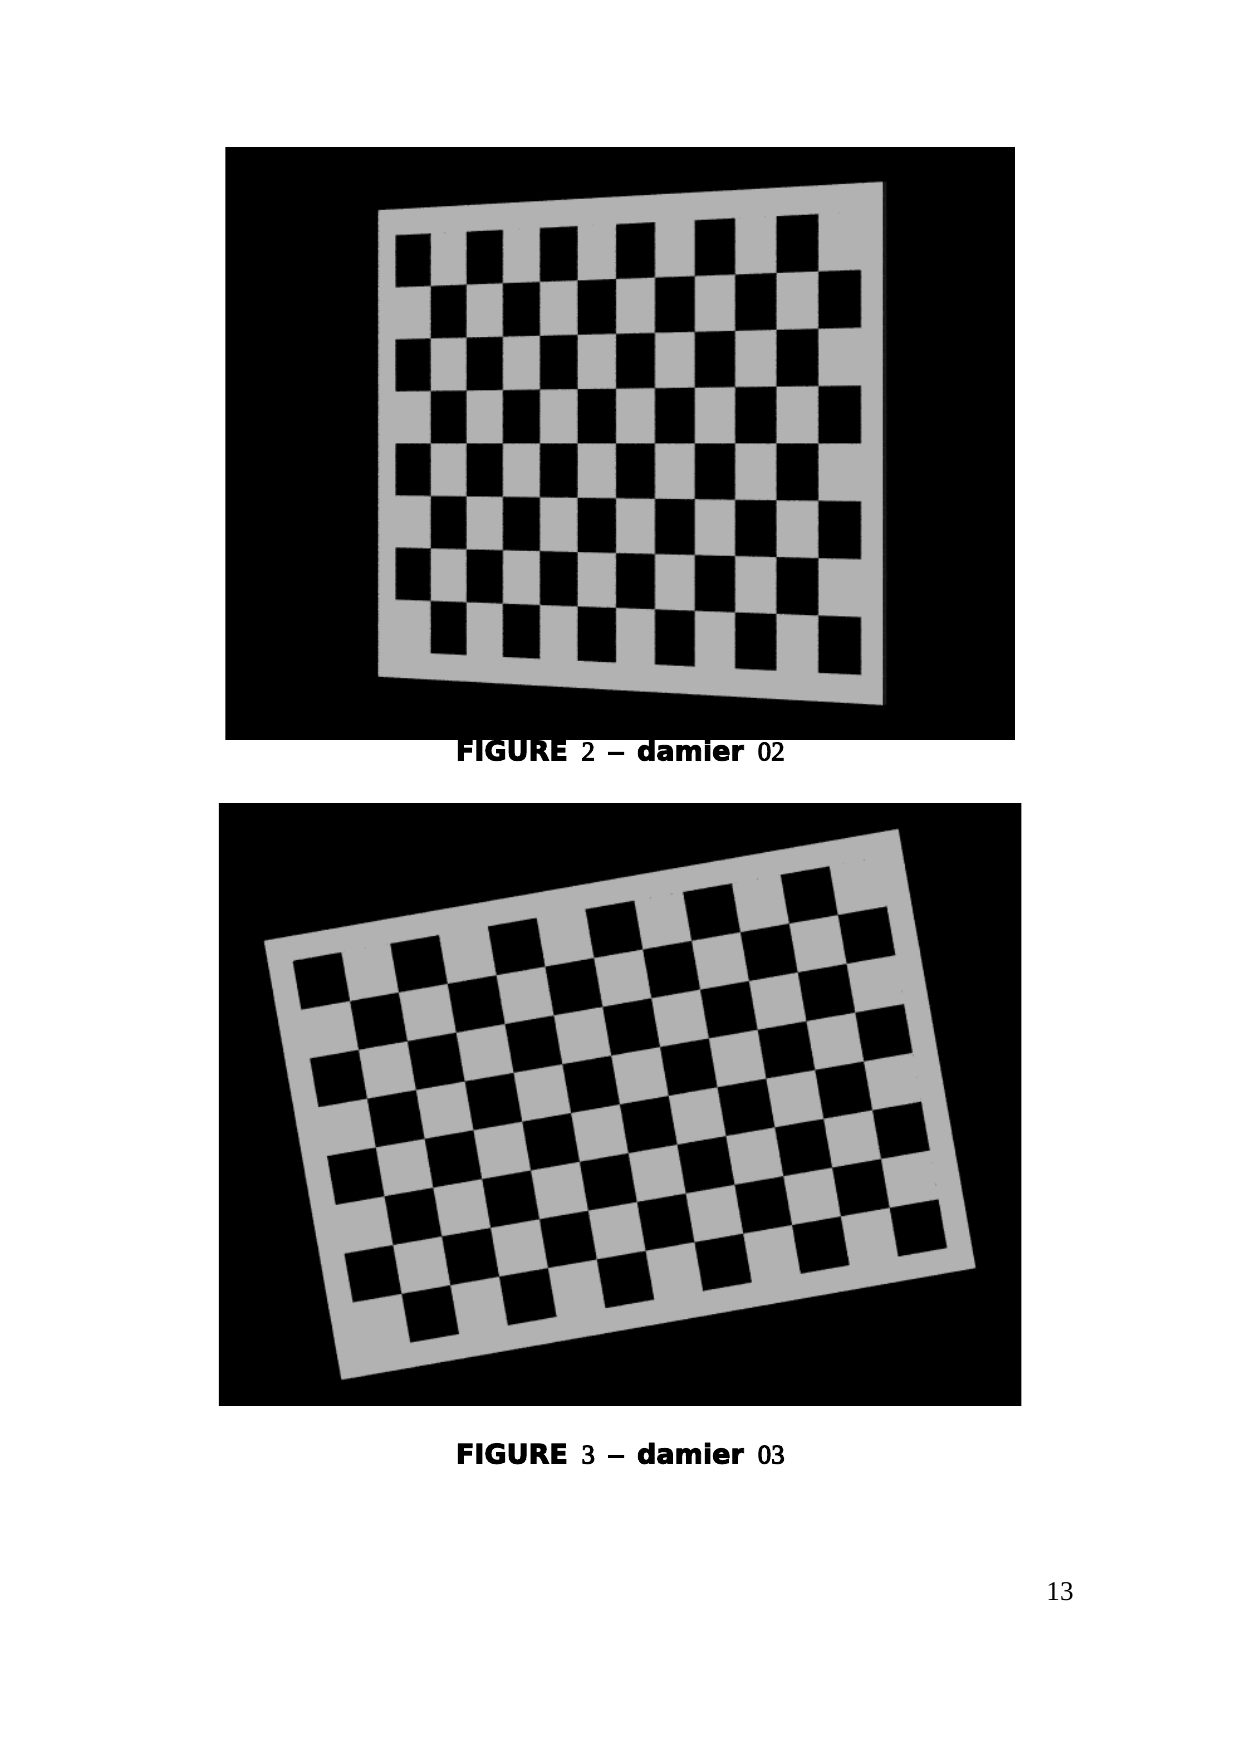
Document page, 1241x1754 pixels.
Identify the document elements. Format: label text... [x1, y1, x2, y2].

picture [225, 147, 1015, 740]
text FIGURE 3 – damier 03 [148, 803, 1093, 1469]
picture [218, 803, 1022, 1406]
text FIGURE 2 – damier 02 [148, 148, 1093, 766]
